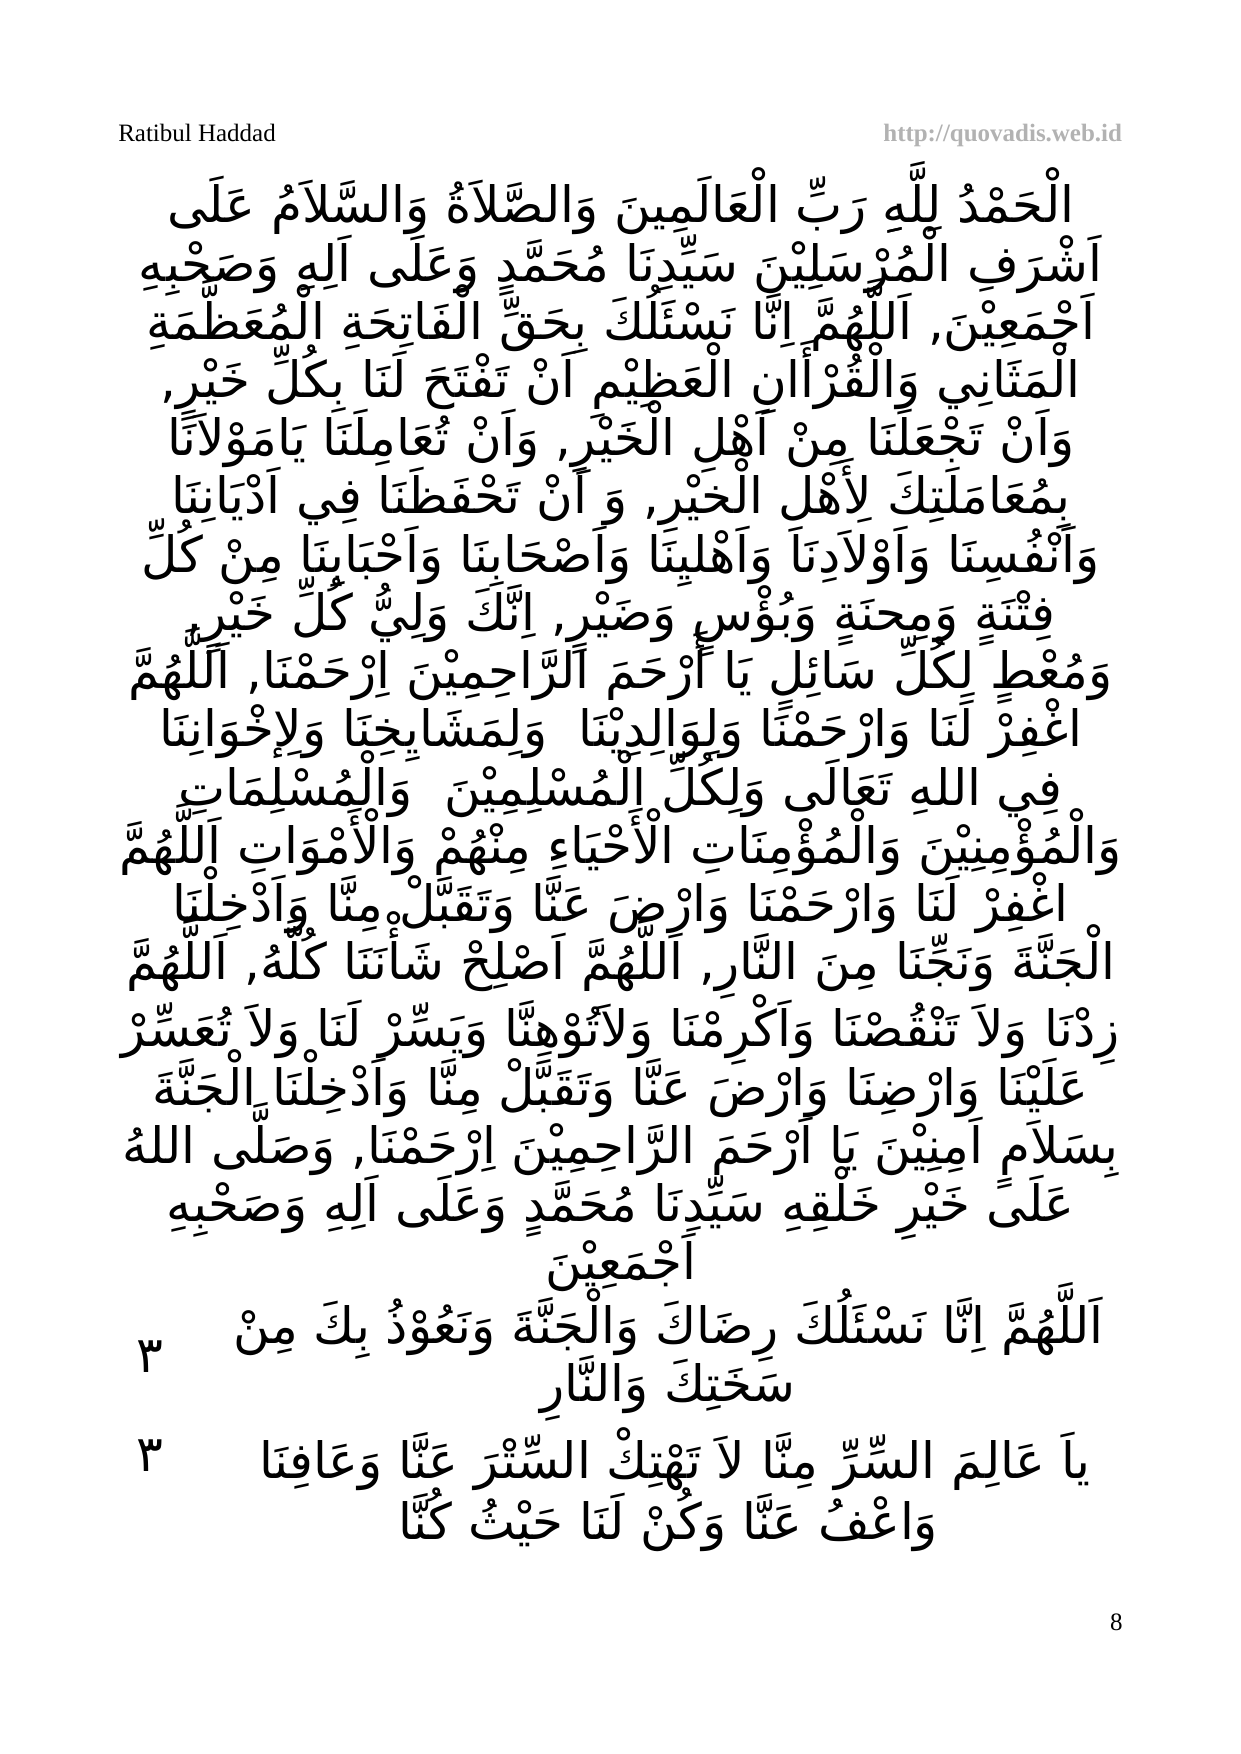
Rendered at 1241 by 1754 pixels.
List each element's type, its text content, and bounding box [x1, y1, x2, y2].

table_header اَللَّهُمَّ اِنَّا نَسْئَلُكَ رِضَاكَ وَالْجَنَّةَ وَنَعُوْذُ بِكَ مِنْ سَخَتِكَ وَالنَّارِ [179, 1291, 1156, 1419]
table_header ٣ [120, 1291, 179, 1419]
text الْحَمْدُ لِلَّهِِ رَبِّ الْعَالَمِينَ وَالصَّلاَةُ وَالسَّلاَمُ عَلَى اَشْرَفِ الْمُرْسَلِيْنَ سَيِّدِنَا مُحَمَّدٍ وَعَلَى اَلِهِ وَصَحْبِهِ اَجْمَعِيْنَ, اَللَّهُمَّ اِنَّا نَسْئَلُكَ بِحَقِّ الْفَاتِحَةِ الْمُعَظَّمَةِ الْمَثَانِي وَالْقُرْأَانِ الْعَظِيْمِ اَنْ تَفْتَحَ لَنَا بِكُلِّ خَيْرٍ, وَاَنْ تَجْعَلَنَا مِنْ اَهْلِ الْخَيْرِ, وَاَنْ تُعَامِلَنَا يَامَوْلاَنَا بِمُعَامَلَتِكَ لِأَهْلِ الْخيْرِ, وَ اَنْ تَحْفَظَنَا فِي اَدْيَانِنَا وَاَنْفُسِنَا وَاَوْلاَدِنَا وَاَهْليِنَا وَاَصْحَابِنَا وَاَحْبَابِنَا مِنْ كُلِّ فِتْنَةٍ وَمِحنَةٍ وَبُؤْسٍ وَضَيْرٍ, اِنَّكَ وَلِيُّ كُلِّ خَيْرٍ, وَمُعْطٍ لِكُلِّ سَائِلٍ يَا أَرْحَمَ الرَّاحِمِيْنَ اِرْحَمْنَا, اَللَّهُمَّ اغْفِرْ لَنَا وَارْحَمْنَا وَلِوَالِدِيْنَا وَلِمَشَايِخِنَا وَلِإخْوَانِنَا فِي اللهِ تَعَالَى وَلِكُلِّ الْمُسْلِمِيْنَ وَالْمُسْلِمَاتِ وَالْمُؤْمِنِيْنَ وَالْمُؤْمِنَاتِ الْأَحْيَاءِ مِنْهُمْ وَالْأَمْوَاتِ اَللَّهُمَّ اغْفِرْ لَنَا وَارْحَمْنَا وَارْضَ عَنَّا وَتَقَبَّلْ مِنَّا وَاَدْخِلْنَا الْجَنَّةَ وَنَجِّنَا مِنَ النَّارِ, اَللَّهُمَّ اَصْلِحْ شَأْنَنَا كُلَّهُ, اَللَّهُمَّ زِدْنَا وَلاَ تَنْقُصْنَا وَاَكْرِمْنَا وَلاَتُوْهِنَّا وَيَسِّرْ لَنَا وَلاَ تُعَسِّرْ عَلَيْنَا وَارْضِنَا وَارْضَ عَنَّا وَتَقَبَّلْ مِنَّا وَاَدْخِلْنَا الْجَنَّةَ بِسَلاَمٍ اَمِنِيْنَ يَا اَرْحَمَ الرَّاحِمِيْنَ اِرْحَمْنَا, وَصَلَّى اللهُ عَلَى خَيْرِ خَلْقِهِ سَيِّدِنَا مُحَمَّدٍ وَعَلَى اَلِهِ وَصَحْبِهِ اَجْمَعِيْنَ [118, 176, 1122, 1291]
table_cell ياَ عَالِمَ السِّرِّ مِنَّا لاَ تَهْتِكْ السِّتْرَ عَنَّا وَعَافِنَا وَاعْفُ عَنَّا وَكُنْ لَنَا حَيْثُ كُنَّا [179, 1419, 1156, 1557]
table_cell ٣ [120, 1419, 179, 1557]
